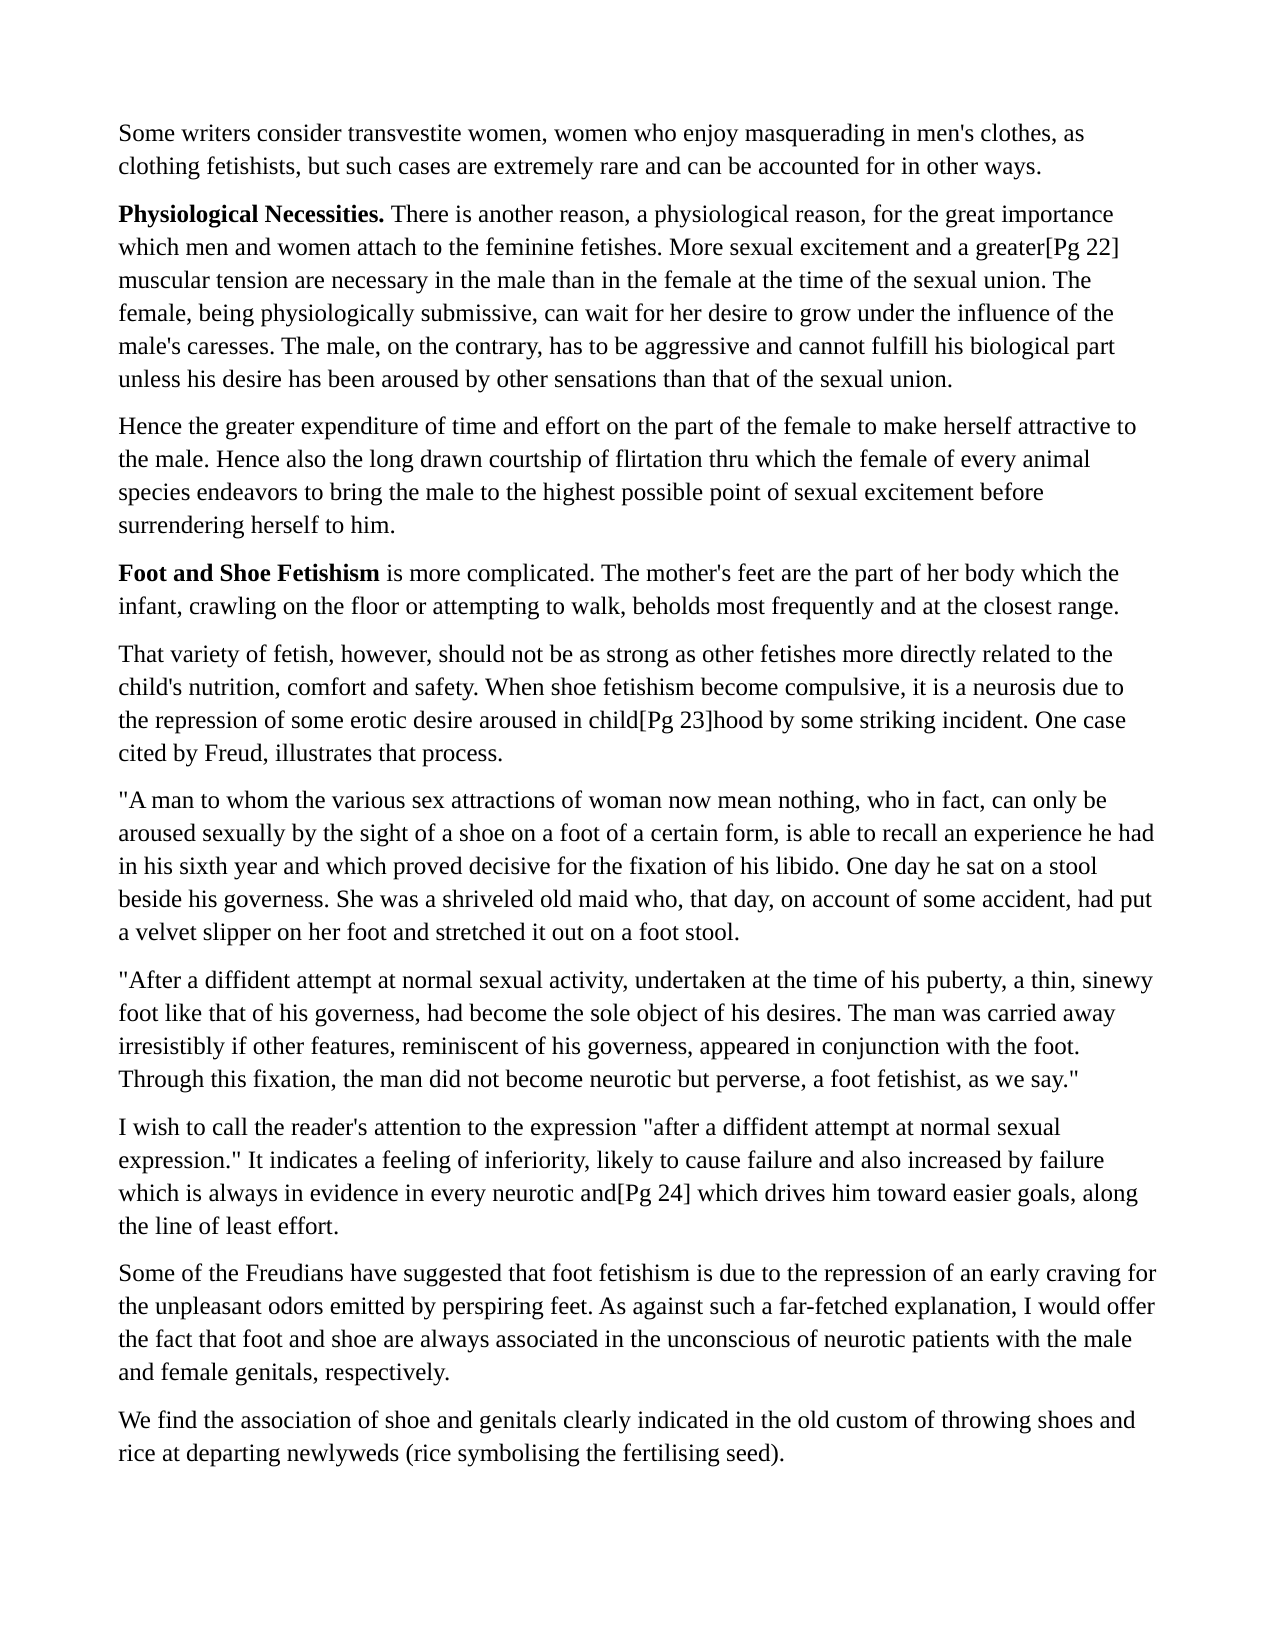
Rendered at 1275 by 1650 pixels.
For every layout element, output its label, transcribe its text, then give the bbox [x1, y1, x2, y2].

text That variety of fetish, however, should not be as strong as other fetishes more directly related to the child's nutrition, comfort and safety. When shoe fetishism become compulsive, it is a neurosis due to the repression of some erotic desire aroused in child[Pg 23]hood by some striking incident. One case cited by Freud, illustrates that process. [118, 639, 1157, 767]
text We find the association of shoe and genitals clearly indicated in the old custom of throwing shoes and rice at departing newlyweds (rice symbolising the fertilising seed). [118, 1405, 1157, 1467]
text Some writers consider transvestite women, women who enjoy masquerading in men's clothes, as clothing fetishists, but such cases are extremely rare and can be accounted for in other ways. [118, 118, 1157, 180]
text "A man to whom the various sex attractions of woman now mean nothing, who in fact, can only be aroused sexually by the sight of a shoe on a foot of a certain form, is able to recall an experience he had in his sixth year and which proved decisive for the fixation of his libido. One day he sat on a stool beside his governess. She was a shriveled old maid who, that day, on account of some accident, had put a velvet slipper on her foot and stretched it out on a foot stool. [118, 785, 1157, 946]
text "After a diffident attempt at normal sexual activity, undertaken at the time of his puberty, a thin, sinewy foot like that of his governess, had become the sole object of his desires. The man was carried away irresistibly if other features, reminiscent of his governess, appeared in conjunction with the foot. Through this fixation, the man did not become neurotic but perverse, a foot fetishist, as we say." [118, 965, 1157, 1093]
text Foot and Shoe Fetishism is more complicated. The mother's feet are the part of her body which the infant, crawling on the floor or attempting to walk, beholds most frequently and at the closest range. [118, 558, 1157, 620]
text Hence the greater expenditure of time and effort on the part of the female to make herself attractive to the male. Hence also the long drawn courtship of flirtation thru which the female of every animal species endeavors to bring the male to the highest possible point of sexual excitement before surrendering herself to him. [118, 411, 1157, 539]
text Physiological Necessities. There is another reason, a physiological reason, for the great importance which men and women attach to the feminine fetishes. More sexual excitement and a greater[Pg 22] muscular tension are necessary in the male than in the female at the time of the sexual union. The female, being physiologically submissive, can wait for her desire to grow under the influence of the male's caresses. The male, on the contrary, has to be aggressive and cannot fulfill his biological part unless his desire has been aroused by other sensations than that of the sexual union. [118, 199, 1157, 393]
text I wish to call the reader's attention to the expression "after a diffident attempt at normal sexual expression." It indicates a feeling of inferiority, likely to cause failure and also increased by failure which is always in evidence in every neurotic and[Pg 24] which drives him toward easier goals, along the line of least effort. [118, 1112, 1157, 1239]
text Some of the Freudians have suggested that foot fetishism is due to the repression of an early craving for the unpleasant odors emitted by perspiring feet. As against such a far-fetched explanation, I would offer the fact that foot and shoe are always associated in the unconscious of neurotic patients with the male and female genitals, respectively. [118, 1258, 1157, 1386]
